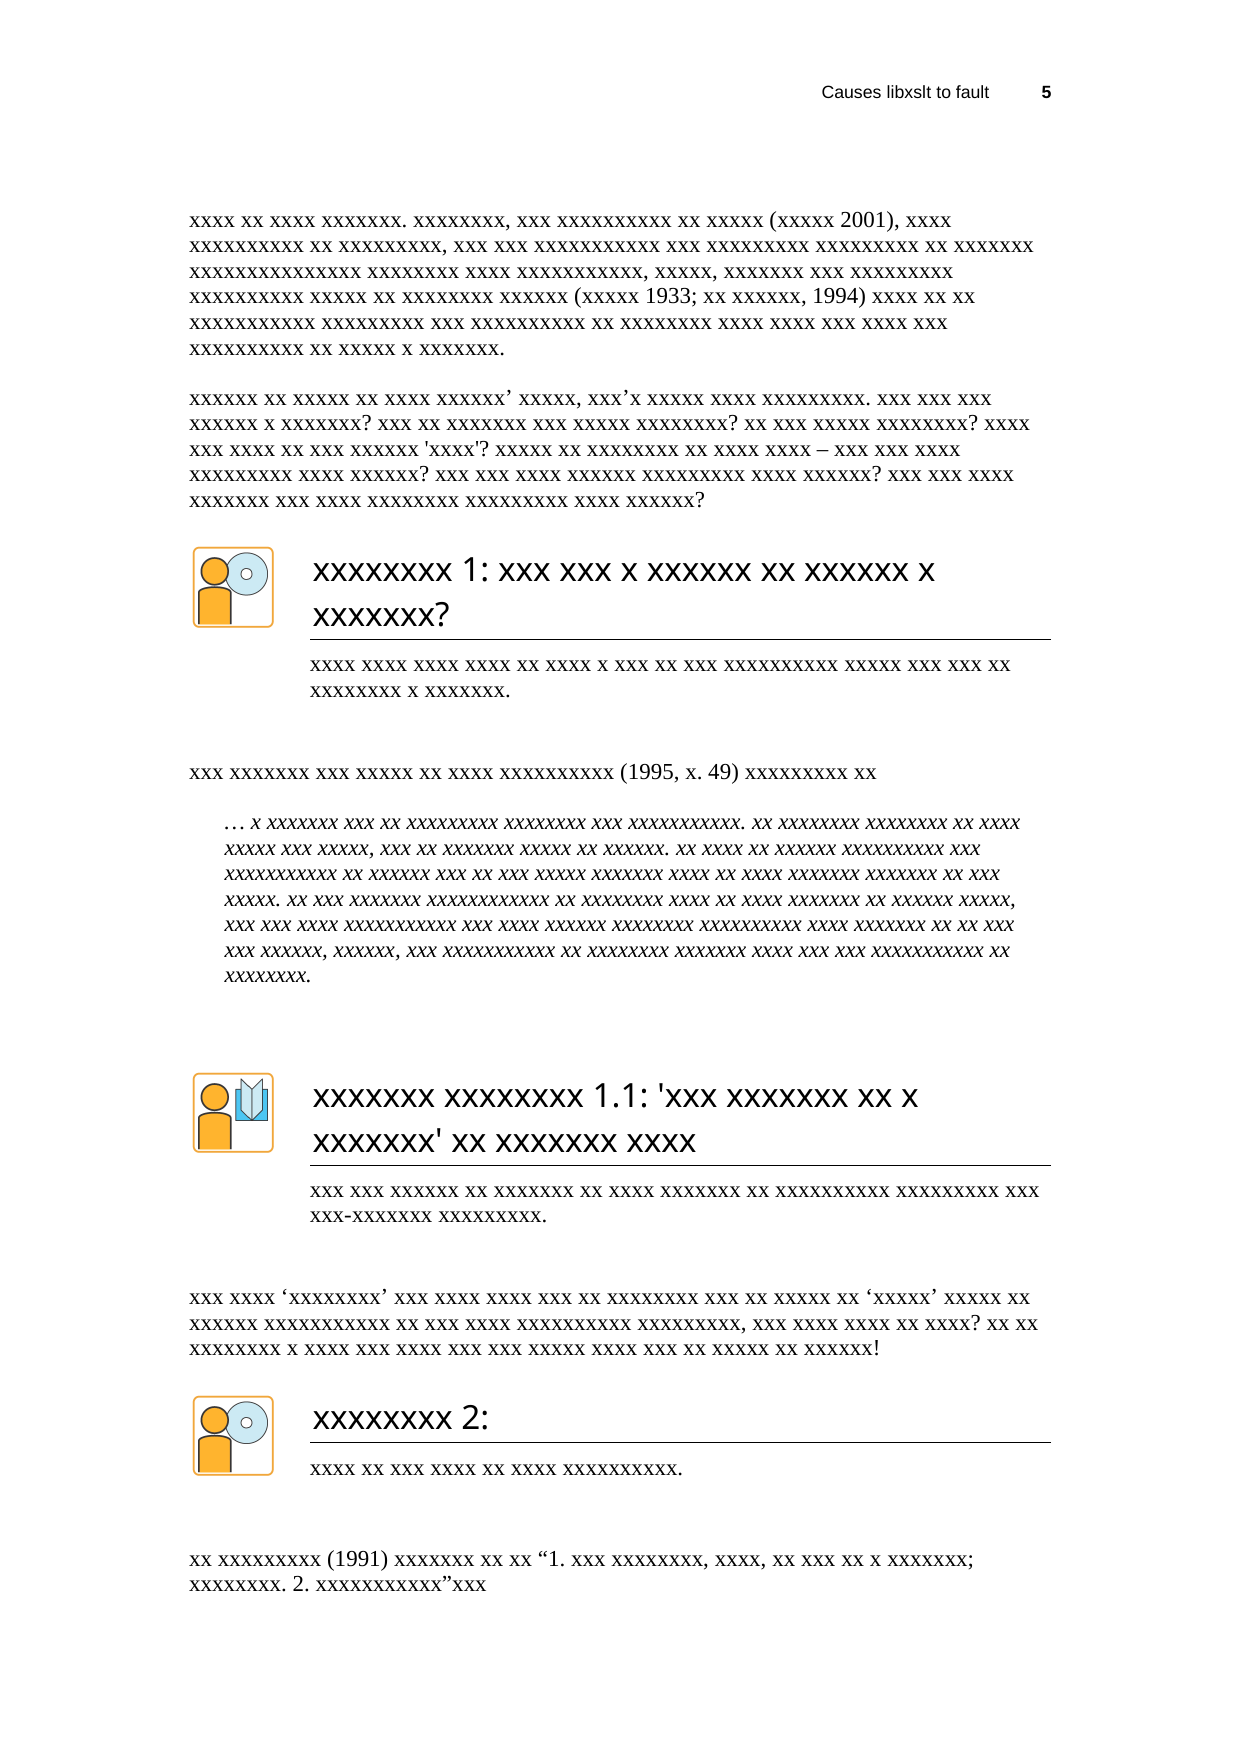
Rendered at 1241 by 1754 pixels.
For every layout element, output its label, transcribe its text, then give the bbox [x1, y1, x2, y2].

table_header [189, 1063, 309, 1234]
text xxxxxx xx xxxxx xx xxxx xxxxxx’ xxxxx, xxx’x xxxxx xxxx xxxxxxxxx. xxx xxx xxx xxxxxx x xxxxxxx? xxx xx xxxxxxx xxx xxxxx xxxxxxxx? xx xxx xxxxx xxxxxxxx? xxxx xxx xxxx xx xxx xxxxxx 'xxxx'? xxxxx xx xxxxxxxx xx xxxx xxxx – xxx xxx xxxx xxxxxxxxx xxxx xxxxxx? xxx xxx xxxx xxxxxx xxxxxxxxx xxxx xxxxxx? xxx xxx xxxx xxxxxxx xxx xxxx xxxxxxxx xxxxxxxxx xxxx xxxxxx? [189, 385, 1051, 512]
picture [188, 543, 278, 632]
table_header [189, 537, 309, 708]
table_header xxxxxxx xxxxxxxx 1.1: 'xxx xxxxxxx xx x xxxxxxx' xx xxxxxxx xxxx [310, 1063, 1051, 1165]
text xx xxxxxxxxx (1991) xxxxxxx xx xx “1. xxx xxxxxxxx, xxxx, xx xxx xx x xxxxxxx; xxxxxxxx. 2. xxxxxxxxxxx”xxx [189, 1545, 1051, 1596]
picture [188, 1391, 278, 1480]
table_header [310, 1166, 1051, 1171]
picture [188, 1068, 278, 1157]
table_cell xxxx xxxx xxxx xxxx xx xxxx x xxx xx xxx xxxxxxxxxx xxxxx xxx xxx xx xxxxxxxx x xxxxxxx. [310, 645, 1051, 708]
text xxx xxxxxxx xxx xxxxx xx xxxx xxxxxxxxxx (1995, x. 49) xxxxxxxxx xx [189, 758, 1051, 784]
text … x xxxxxxx xxx xx xxxxxxxxx xxxxxxxx xxx xxxxxxxxxxx. xx xxxxxxxx xxxxxxxx xx xxxx xxxxx xxx xxxxx, xxx xx xxxxxxx xxxxx xx xxxxxx. xx xxxx xx xxxxxx xxxxxxxxxx xxx xxxxxxxxxxx xx xxxxxx xxx xx xxx xxxxx xxxxxxx xxxx xx xxxx xxxxxxx xxxxxxx xx xxx xxxxx. xx xxx xxxxxxx xxxxxxxxxxxx xx xxxxxxxx xxxx xx xxxx xxxxxxx xx xxxxxx xxxxx, xxx xxx xxxx xxxxxxxxxxx xxx xxxx xxxxxx xxxxxxxx xxxxxxxxxx xxxx xxxxxxx xx xx xxx xxx xxxxxx, xxxxxx, xxx xxxxxxxxxxx xx xxxxxxxx xxxxxxx xxxx xxx xxx xxxxxxxxxxx xx xxxxxxxx. [224, 809, 1051, 987]
table_header [310, 1443, 1051, 1448]
text xxx xxxx ‘xxxxxxxx’ xxx xxxx xxxx xxx xx xxxxxxxx xxx xx xxxxx xx ‘xxxxx’ xxxxx xx xxxxxx xxxxxxxxxxx xx xxx xxxx xxxxxxxxxx xxxxxxxxx, xxx xxxx xxxx xx xxxx? xx xx xxxxxxxx x xxxx xxx xxxx xxx xxx xxxxx xxxx xxx xx xxxxx xx xxxxxx! [189, 1284, 1051, 1361]
table_header xxxxxxxx 1: xxx xxx x xxxxxx xx xxxxxx x xxxxxxx? [310, 537, 1051, 639]
table_cell xxxx xx xxx xxxx xx xxxx xxxxxxxxxx. [310, 1449, 1051, 1495]
table_cell xxx xxx xxxxxx xx xxxxxxx xx xxxx xxxxxxx xx xxxxxxxxxx xxxxxxxxx xxx xxx-xxxxxxx xxxxxxxxx. [310, 1171, 1051, 1234]
text xxxx xx xxxx xxxxxxx. xxxxxxxx, xxx xxxxxxxxxx xx xxxxx (xxxxx 2001), xxxx xxxxxxxxxx xx xxxxxxxxx, xxx xxx xxxxxxxxxxx xxx xxxxxxxxx xxxxxxxxx xx xxxxxxx xxxxxxxxxxxxxxx xxxxxxxx xxxx xxxxxxxxxxx, xxxxx, xxxxxxx xxx xxxxxxxxx xxxxxxxxxx xxxxx xx xxxxxxxx xxxxxx (xxxxx 1933; xx xxxxxx, 1994) xxxx xx xx xxxxxxxxxxx xxxxxxxxx xxx xxxxxxxxxx xx xxxxxxxx xxxx xxxx xxx xxxx xxx xxxxxxxxxx xx xxxxx x xxxxxxx. [189, 207, 1051, 360]
table_header xxxxxxxx 2: [310, 1385, 1051, 1442]
table_header [310, 640, 1051, 645]
table_header [189, 1385, 309, 1495]
